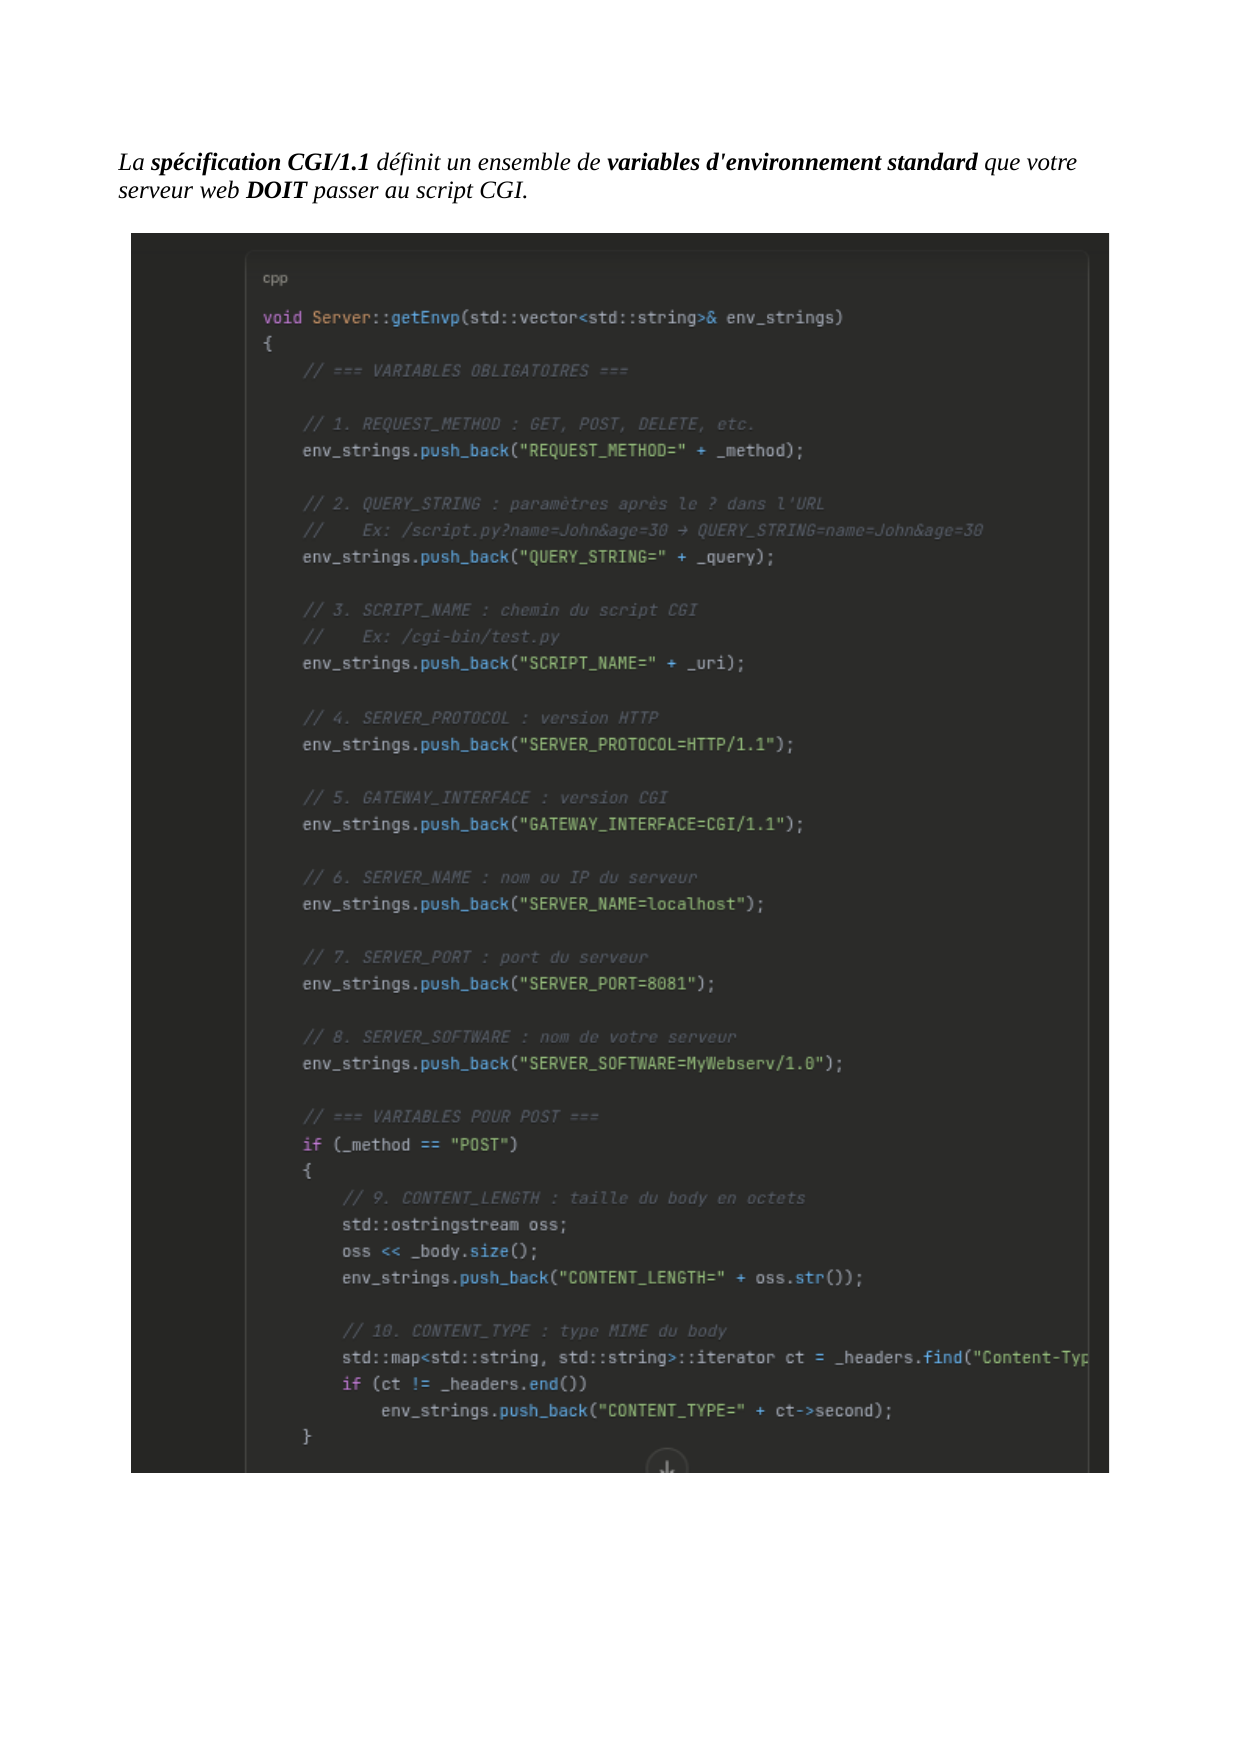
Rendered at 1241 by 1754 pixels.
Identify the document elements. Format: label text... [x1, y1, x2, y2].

picture [131, 233, 1110, 1473]
text La spécification CGI/1.1 définit un ensemble de variables d'environnement standard que votre serveur web DOIT passer au script CGI. [118, 147, 1122, 204]
